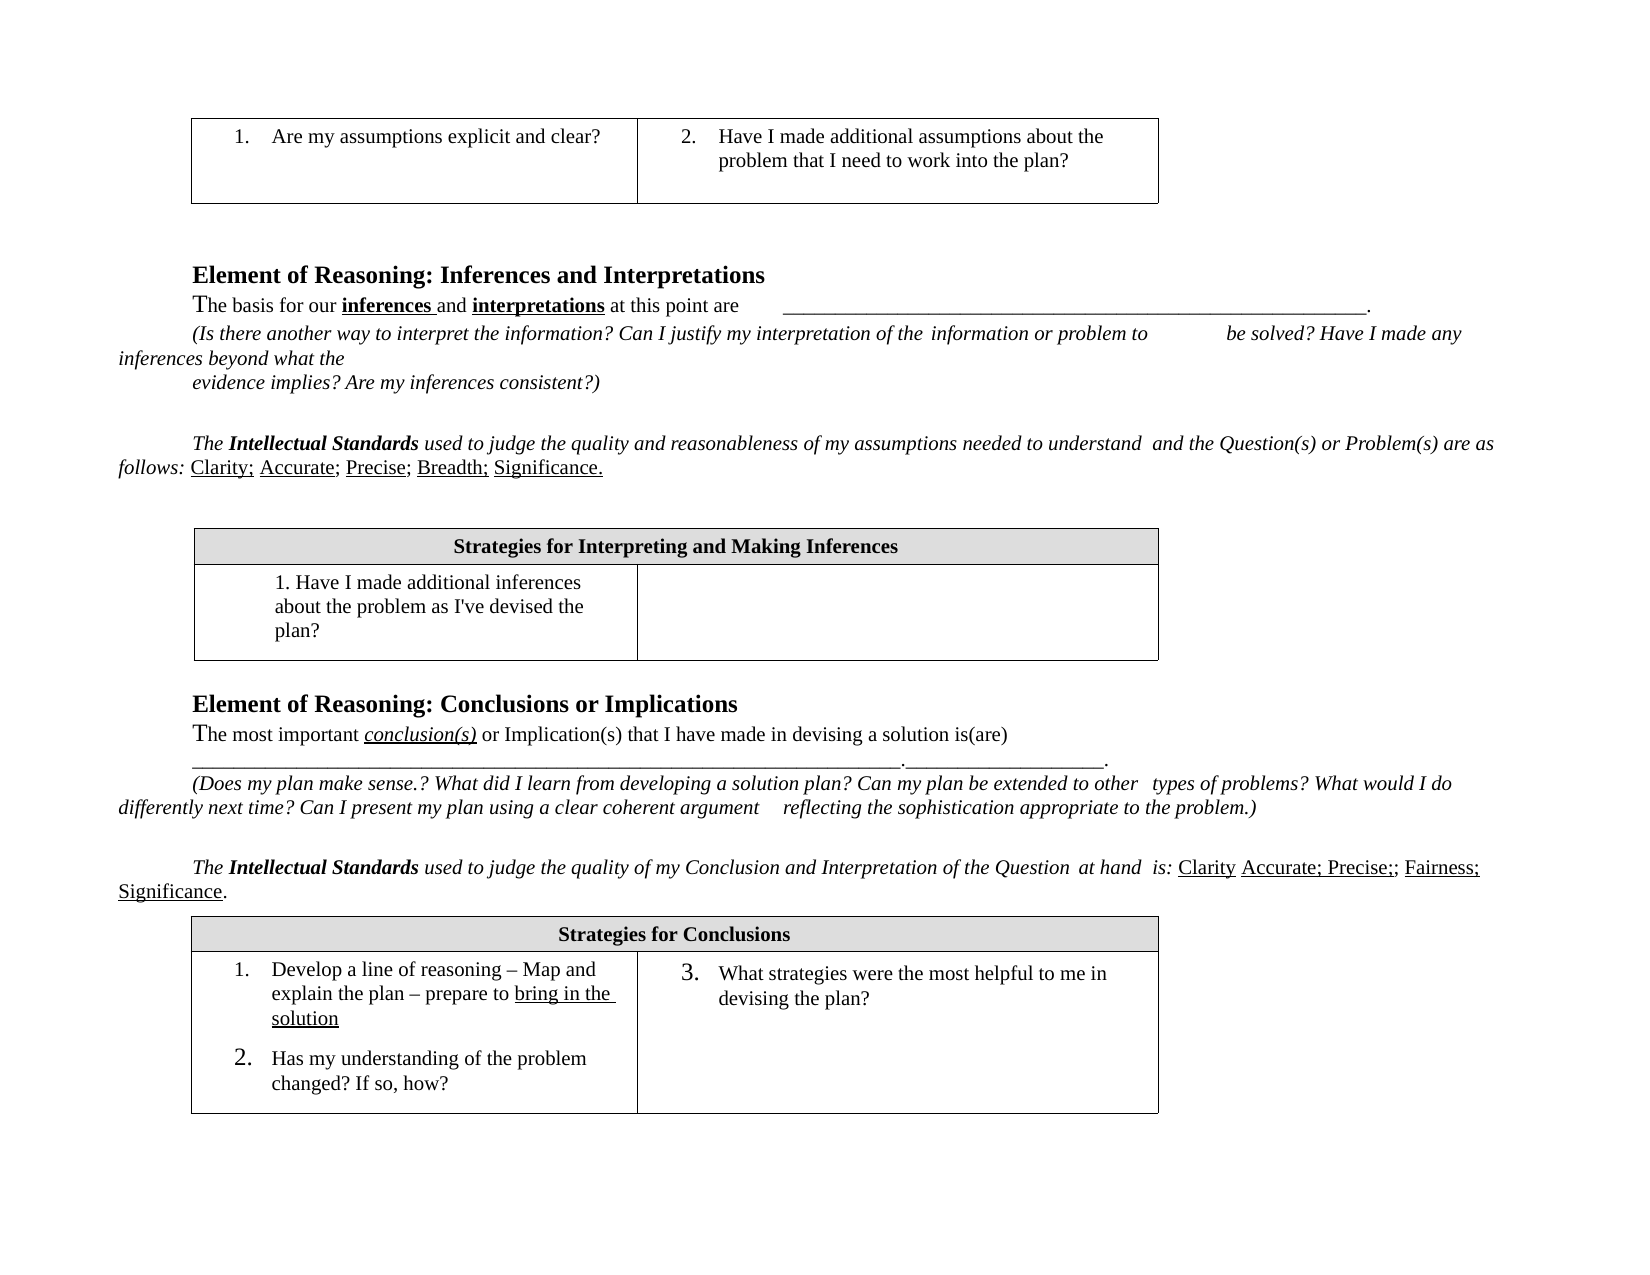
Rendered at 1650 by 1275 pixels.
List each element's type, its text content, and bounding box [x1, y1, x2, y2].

table_header Strategies for Conclusions [192, 917, 1158, 951]
text The most important conclusion(s) or Implication(s) that I have made in devising a solution is(are) ____________________________________________________________________.___________________. [118, 718, 1532, 771]
text Element of Reasoning: Conclusions or Implications [118, 689, 1532, 718]
text (Is there another way to interpret the information? Can I justify my interpretation of the information or problem to be solved? Have I made any inferences beyond what the [118, 318, 1532, 370]
table_cell 1. Have I made additional inferences about the problem as I've devised the plan? [195, 565, 637, 660]
table_cell What strategies were the most helpful to me in devising the plan? [638, 952, 1158, 1113]
table_header Strategies for Interpreting and Making Inferences [195, 529, 1158, 564]
text The basis for our inferences and interpretations at this point are ________________________________________________________. [118, 289, 1532, 318]
table_cell Are my assumptions explicit and clear? [192, 119, 637, 203]
text The Intellectual Standards used to judge the quality of my Conclusion and Interpretation of the Question at hand is: Clarity Accurate; Precise;; Fairness; Significance. [118, 855, 1532, 903]
text (Does my plan make sense.? What did I learn from developing a solution plan? Can my plan be extended to other types of problems? What would I do differently next time? Can I present my plan using a clear coherent argument reflecting the sophistication appropriate to the problem.) [118, 771, 1532, 819]
text evidence implies? Are my inferences consistent?) [118, 370, 1532, 394]
text Element of Reasoning: Inferences and Interpretations [118, 260, 1532, 289]
text The Intellectual Standards used to judge the quality and reasonableness of my assumptions needed to understand and the Question(s) or Problem(s) are as follows: Clarity; Accurate; Precise; Breadth; Significance. [118, 431, 1532, 479]
table_cell Have I made additional assumptions about the problem that I need to work into the plan? [638, 119, 1158, 203]
table_cell [638, 565, 1158, 660]
table_cell Develop a line of reasoning – Map and explain the plan – prepare to bring in the solution Has my understanding of the problem changed? If so, how? [192, 952, 637, 1113]
